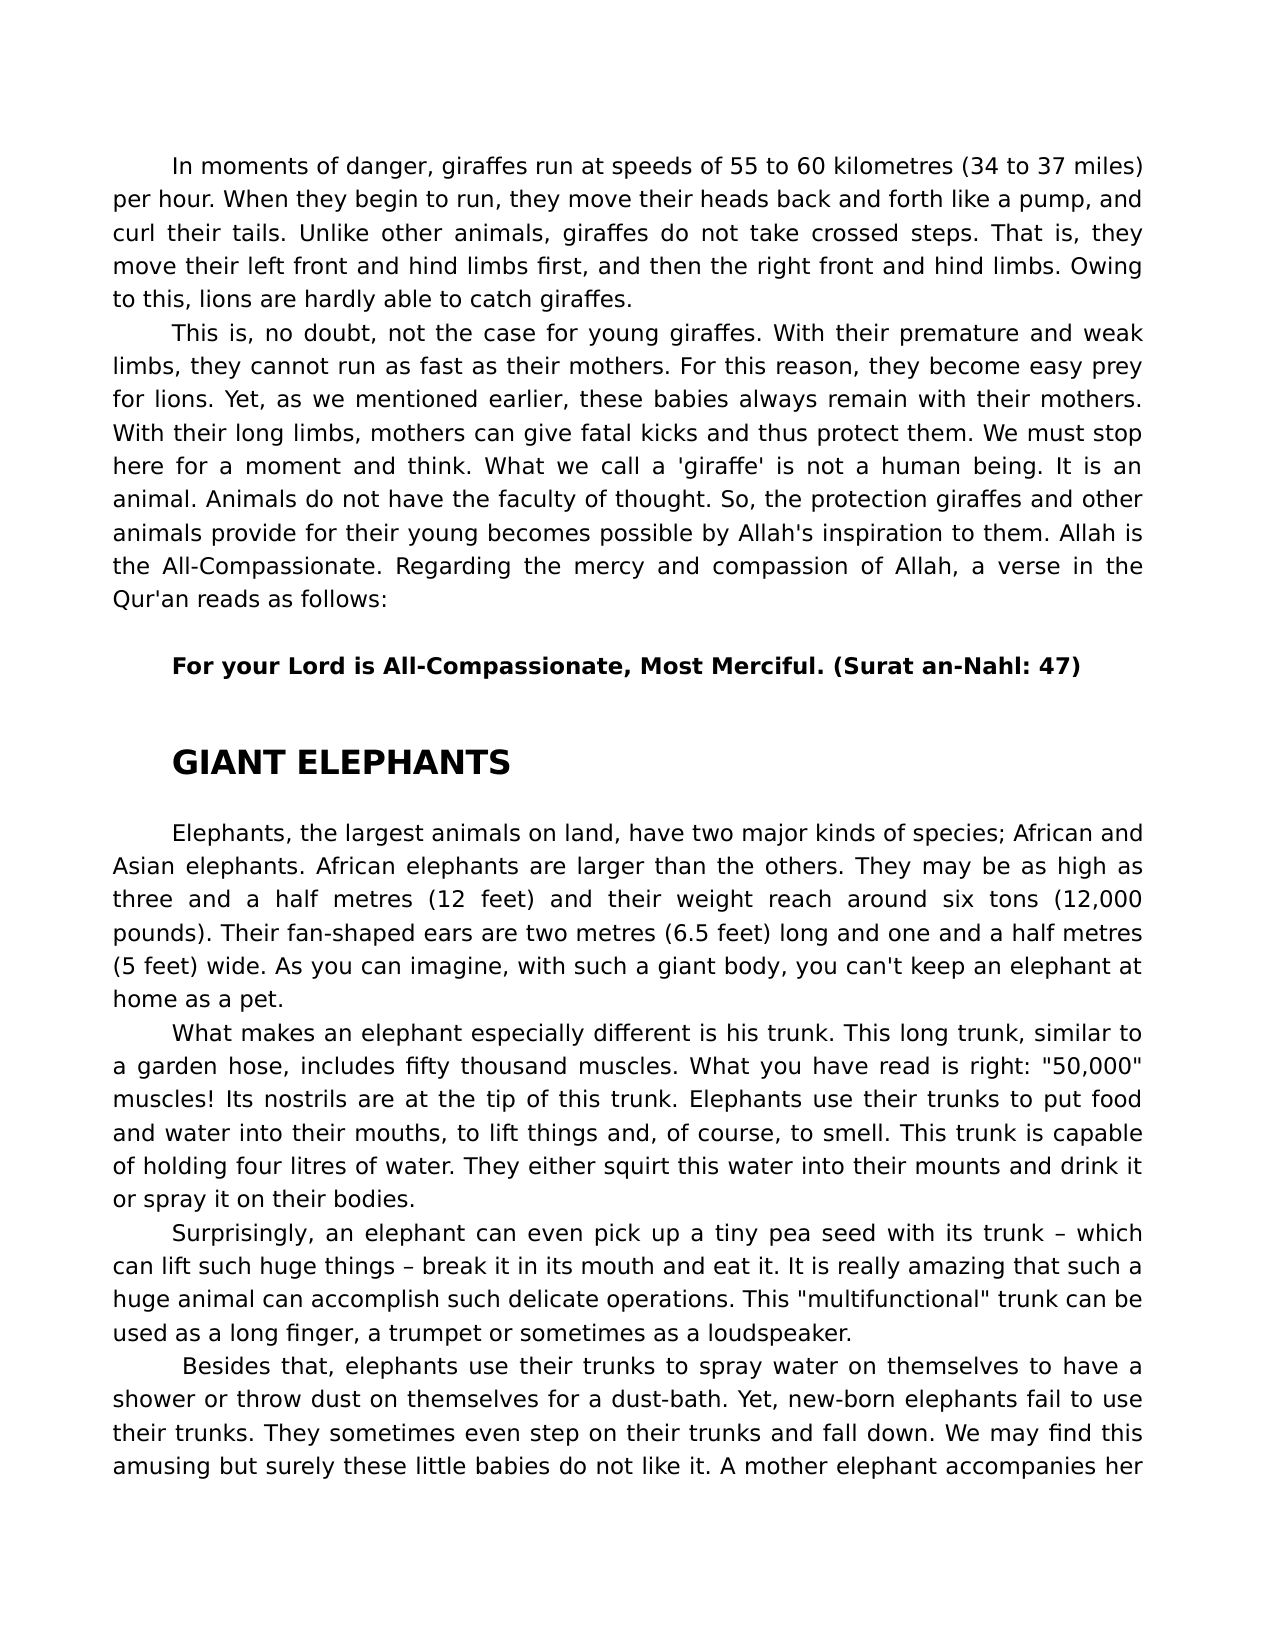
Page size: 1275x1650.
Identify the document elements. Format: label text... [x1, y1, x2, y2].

text In moments of danger, giraffes run at speeds of 55 to 60 kilometres (34 to 37 miles) per hour. When they begin to run, they move their heads back and forth like a pump, and curl their tails. Unlike other animals, giraffes do not take crossed steps. That is, they move their left front and hind limbs first, and then the right front and hind limbs. Owing to this, lions are hardly able to catch giraffes. [112, 148, 1145, 314]
text Surprisingly, an elephant can even pick up a tiny pea seed with its trunk – which can lift such huge things – break it in its mouth and eat it. It is really amazing that such a huge animal can accomplish such delicate operations. This "multifunctional" trunk can be used as a long finger, a trumpet or sometimes as a loudspeaker. [112, 1214, 1145, 1348]
text Elephants, the largest animals on land, have two major kinds of species; African and Asian elephants. African elephants are larger than the others. They may be as high as three and a half metres (12 feet) and their weight reach around six tons (12,000 pounds). Their fan-shaped ears are two metres (6.5 feet) long and one and a half metres (5 feet) wide. As you can imagine, with such a giant body, you can't keep an elephant at home as a pet. [112, 814, 1145, 1014]
text Besides that, elephants use their trunks to spray water on themselves to have a shower or throw dust on themselves for a dust-bath. Yet, new-born elephants fail to use their trunks. They sometimes even step on their trunks and fall down. We may find this amusing but surely these little babies do not like it. A mother elephant accompanies her [112, 1348, 1145, 1481]
text This is, no doubt, not the case for young giraffes. With their premature and weak limbs, they cannot run as fast as their mothers. For this reason, they become easy prey for lions. Yet, as we mentioned earlier, these babies always remain with their mothers. With their long limbs, mothers can give fatal kicks and thus protect them. We must stop here for a moment and think. What we call a 'giraffe' is not a human being. It is an animal. Animals do not have the faculty of thought. So, the protection giraffes and other animals provide for their young becomes possible by Allah's inspiration to them. Allah is the All-Compassionate. Regarding the mercy and compassion of Allah, a verse in the Qur'an reads as follows: [112, 314, 1145, 614]
text For your Lord is All-Compassionate, Most Merciful. (Surat an-Nahl: 47) [112, 648, 1145, 681]
text What makes an elephant especially different is his trunk. This long trunk, similar to a garden hose, includes fifty thousand muscles. What you have read is right: "50,000" muscles! Its nostrils are at the tip of this trunk. Elephants use their trunks to put food and water into their mouths, to lift things and, of course, to smell. This trunk is capable of holding four litres of water. They either squirt this water into their mounts and drink it or spray it on their bodies. [112, 1014, 1145, 1214]
text GIANT ELEPHANTS [112, 748, 1145, 781]
